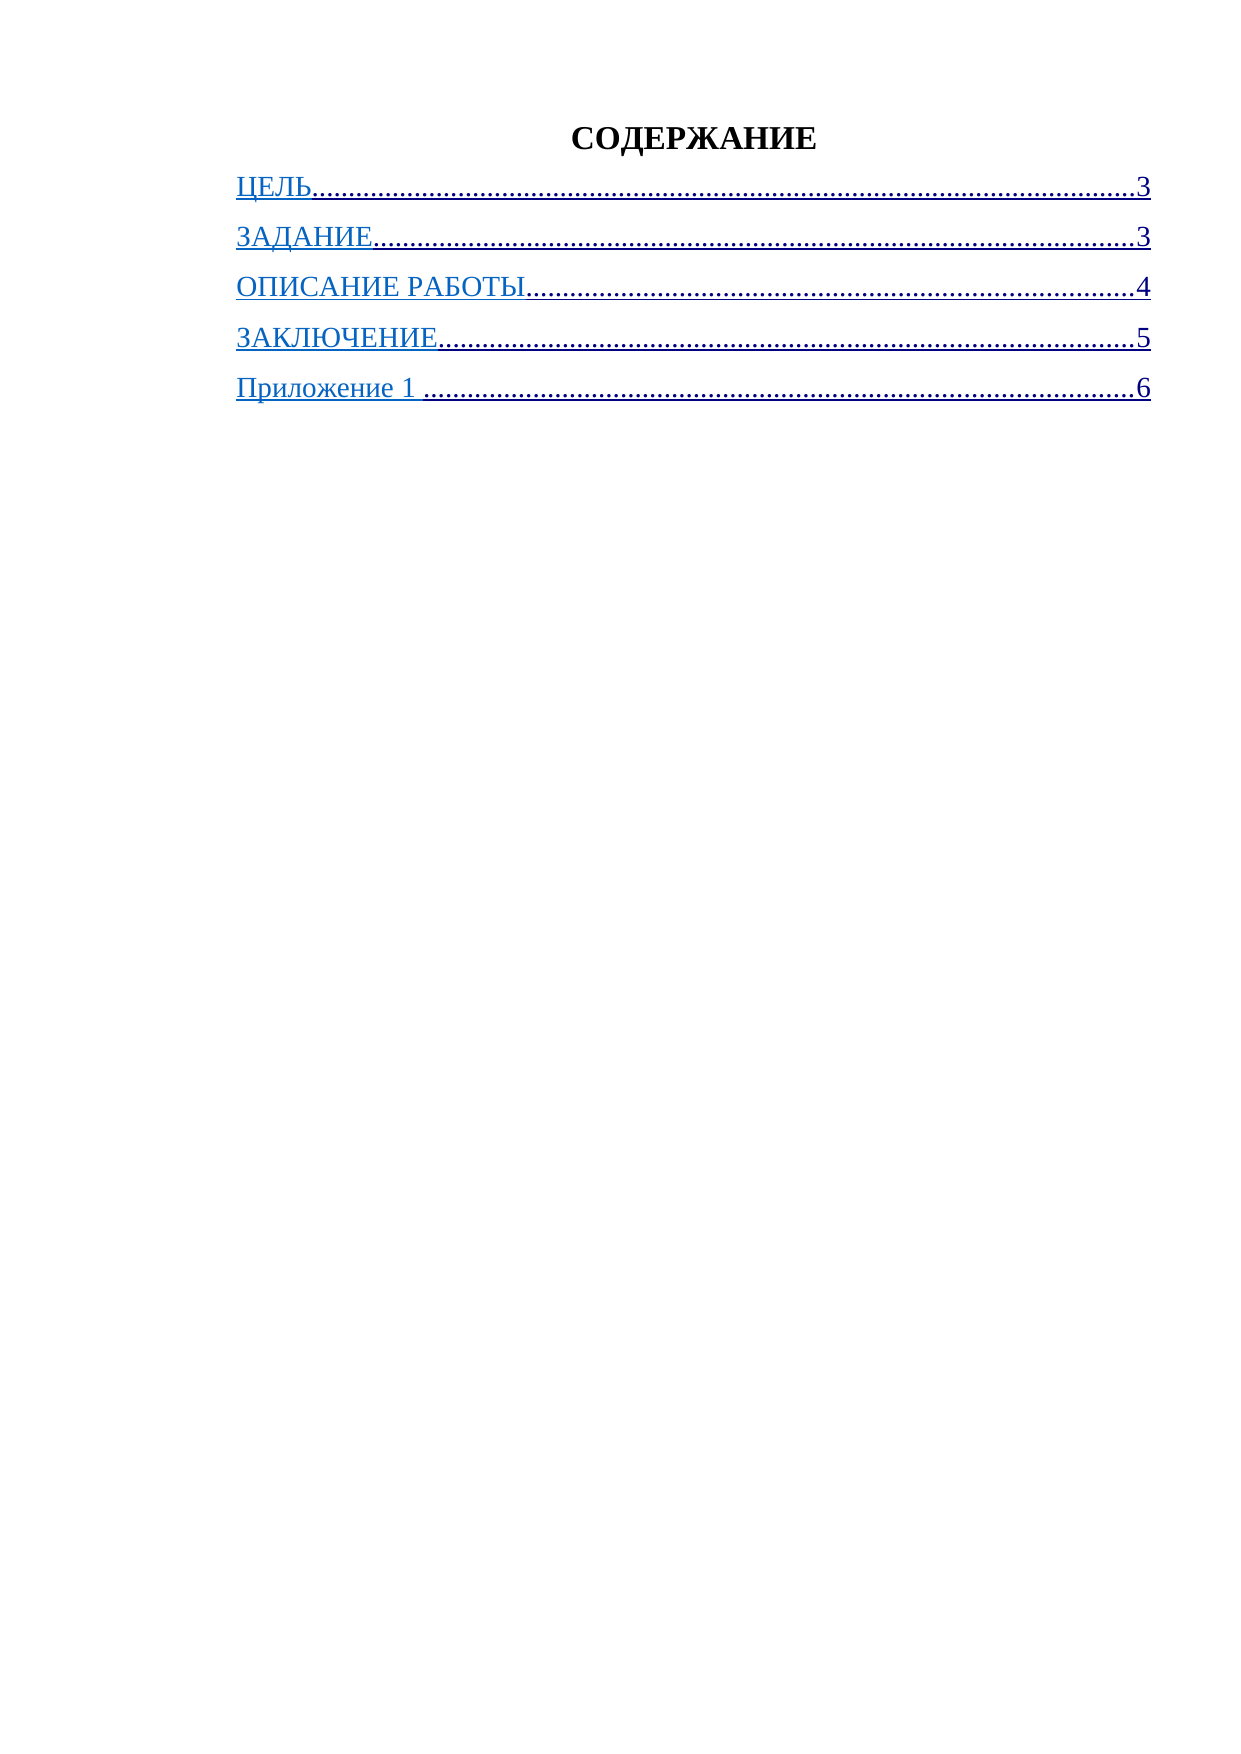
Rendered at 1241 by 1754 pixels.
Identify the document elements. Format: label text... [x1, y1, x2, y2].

text Приложение 1 6 [177, 370, 1152, 404]
text ЗАДАНИЕ 3 [177, 219, 1152, 253]
text ЦЕЛЬ 3 [177, 169, 1152, 202]
text ЗАКЛЮЧЕНИЕ 5 [177, 320, 1152, 353]
text ОПИСАНИЕ РАБОТЫ 4 [177, 269, 1152, 303]
text СОДЕРЖАНИЕ [177, 118, 1152, 156]
